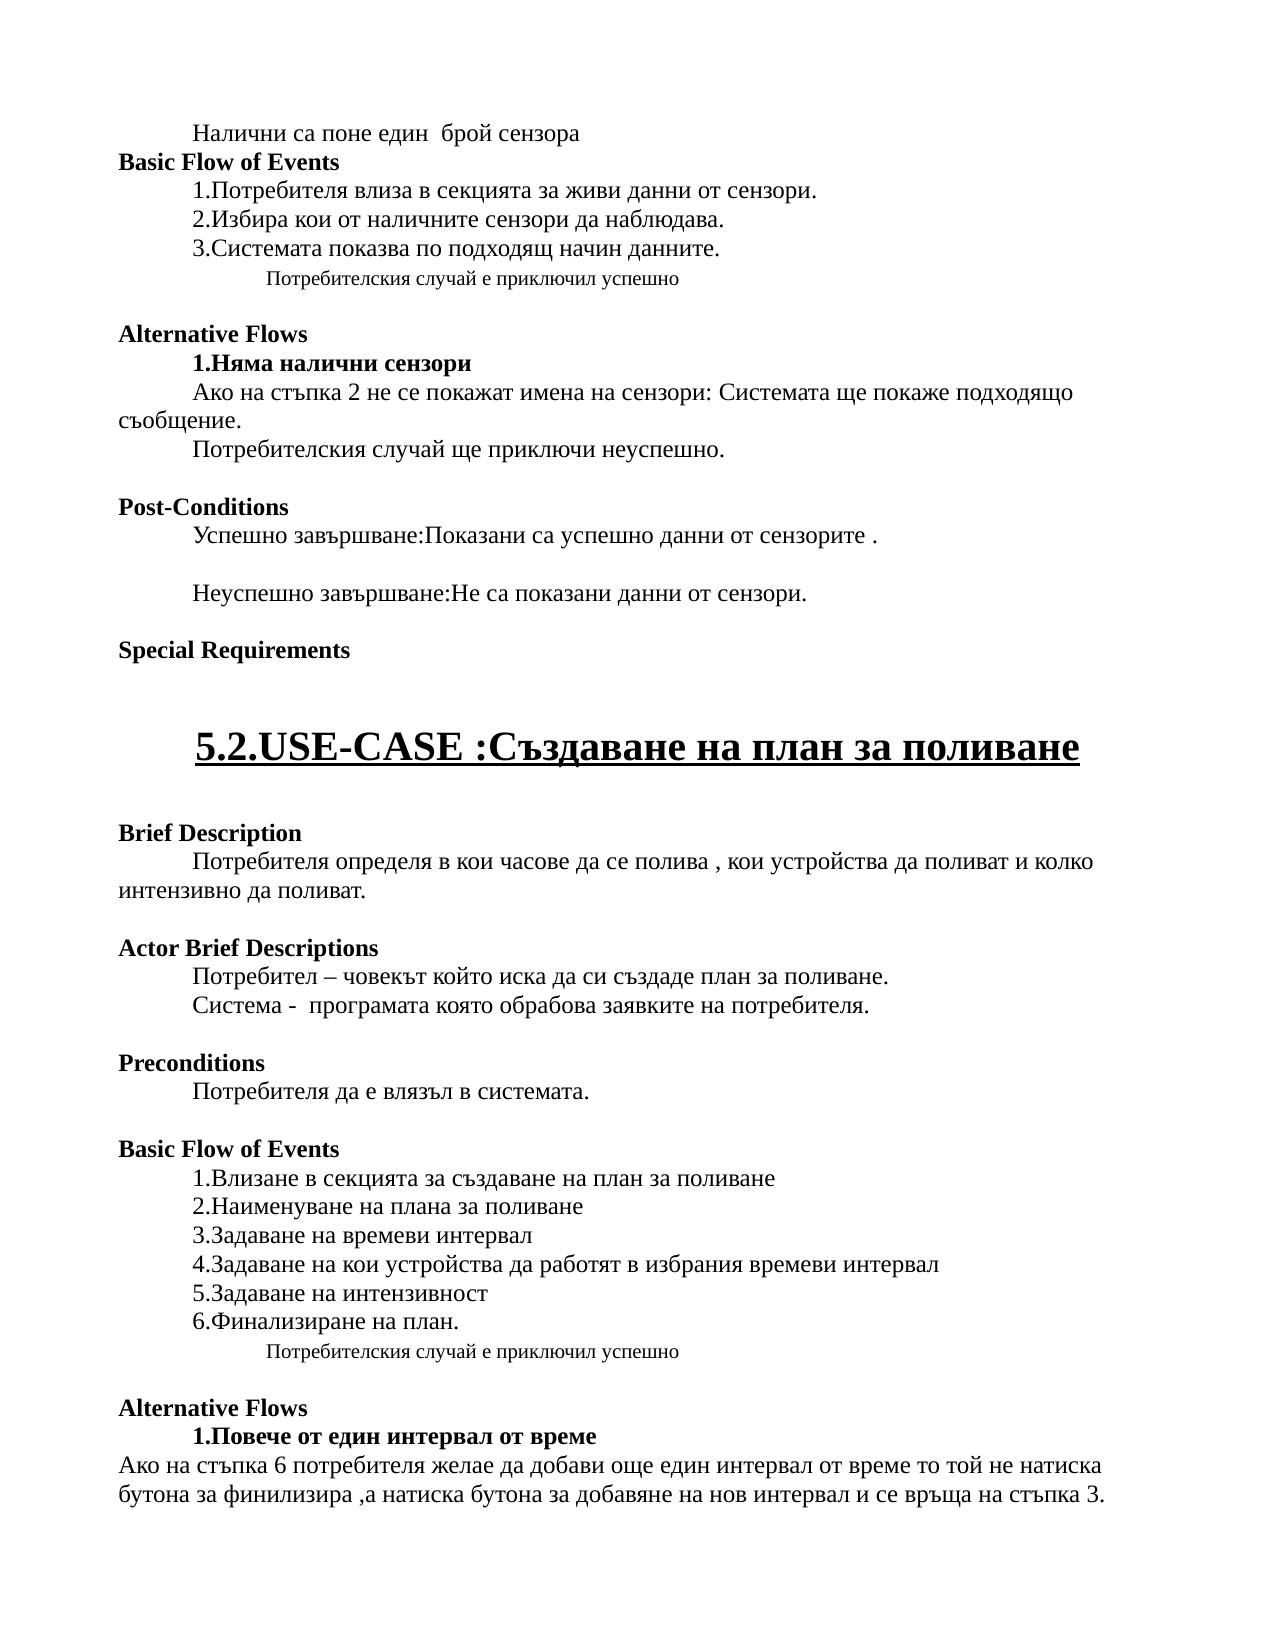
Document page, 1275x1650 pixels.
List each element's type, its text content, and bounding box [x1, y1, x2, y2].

text Успешно завършване:Показани са успешно данни от сензорите . [118, 521, 1157, 549]
text 2.Избира кои от наличните сензори да наблюдава. [118, 204, 1157, 233]
text 4.Задаване на кои устройства да работят в избрания времеви интервал [118, 1249, 1157, 1278]
text Actor Brief Descriptions [118, 933, 1157, 961]
text Потребител – човекът който иска да си създаде план за поливане. [118, 961, 1157, 990]
text Basic Flow of Events [118, 1134, 1157, 1163]
text Preconditions [118, 1048, 1157, 1076]
text Alternative Flows [118, 1393, 1157, 1421]
text 6.Финализиране на план. [118, 1306, 1157, 1335]
text Special Requirements [118, 636, 1157, 664]
text Alternative Flows [118, 319, 1157, 348]
text Ако на стъпка 2 не се покажат имена на сензори: Системата ще покаже подходящо съобщение. [118, 377, 1157, 434]
text Brief Description [118, 818, 1157, 846]
text Потребителя определя в кои часове да се полива , кои устройства да поливат и колко интензивно да поливат. [118, 846, 1157, 904]
text Basic Flow of Events [118, 147, 1157, 176]
text Потребителя да е влязъл в системата. [118, 1076, 1157, 1105]
text Ако на стъпка 6 потребителя желае да добави още един интервал от време то той не натиска бутона за финилизира ,а натиска бутона за добавяне на нов интервал и се връща на стъпка 3. [118, 1450, 1157, 1508]
text 5.2.USE-CASE :Създаване на план за поливане [118, 722, 1157, 770]
text 1.Няма налични сензори [118, 348, 1157, 377]
text 1.Повече от един интервал от време [118, 1421, 1157, 1450]
text 3.Системата показва по подходящ начин данните. [118, 233, 1157, 262]
text Неуспешно завършване:Не са показани данни от сензори. [118, 578, 1157, 607]
text Post-Conditions [118, 492, 1157, 521]
text 1.Влизане в секцията за създаване на план за поливане [118, 1163, 1157, 1191]
text Налични са поне един брой сензора [118, 118, 1157, 147]
text Потребителския случай ще приключи неуспешно. [118, 434, 1157, 463]
text Потребителския случай е приключил успешно [118, 1335, 1157, 1364]
text 5.Задаване на интензивност [118, 1278, 1157, 1306]
text Потребителския случай е приключил успешно [118, 262, 1157, 291]
text 3.Задаване на времеви интервал [118, 1220, 1157, 1249]
text Система - програмата която обрабова заявките на потребителя. [118, 990, 1157, 1019]
text 2.Наименуване на плана за поливане [118, 1191, 1157, 1220]
text 1.Потребителя влиза в секцията за живи данни от сензори. [118, 176, 1157, 204]
